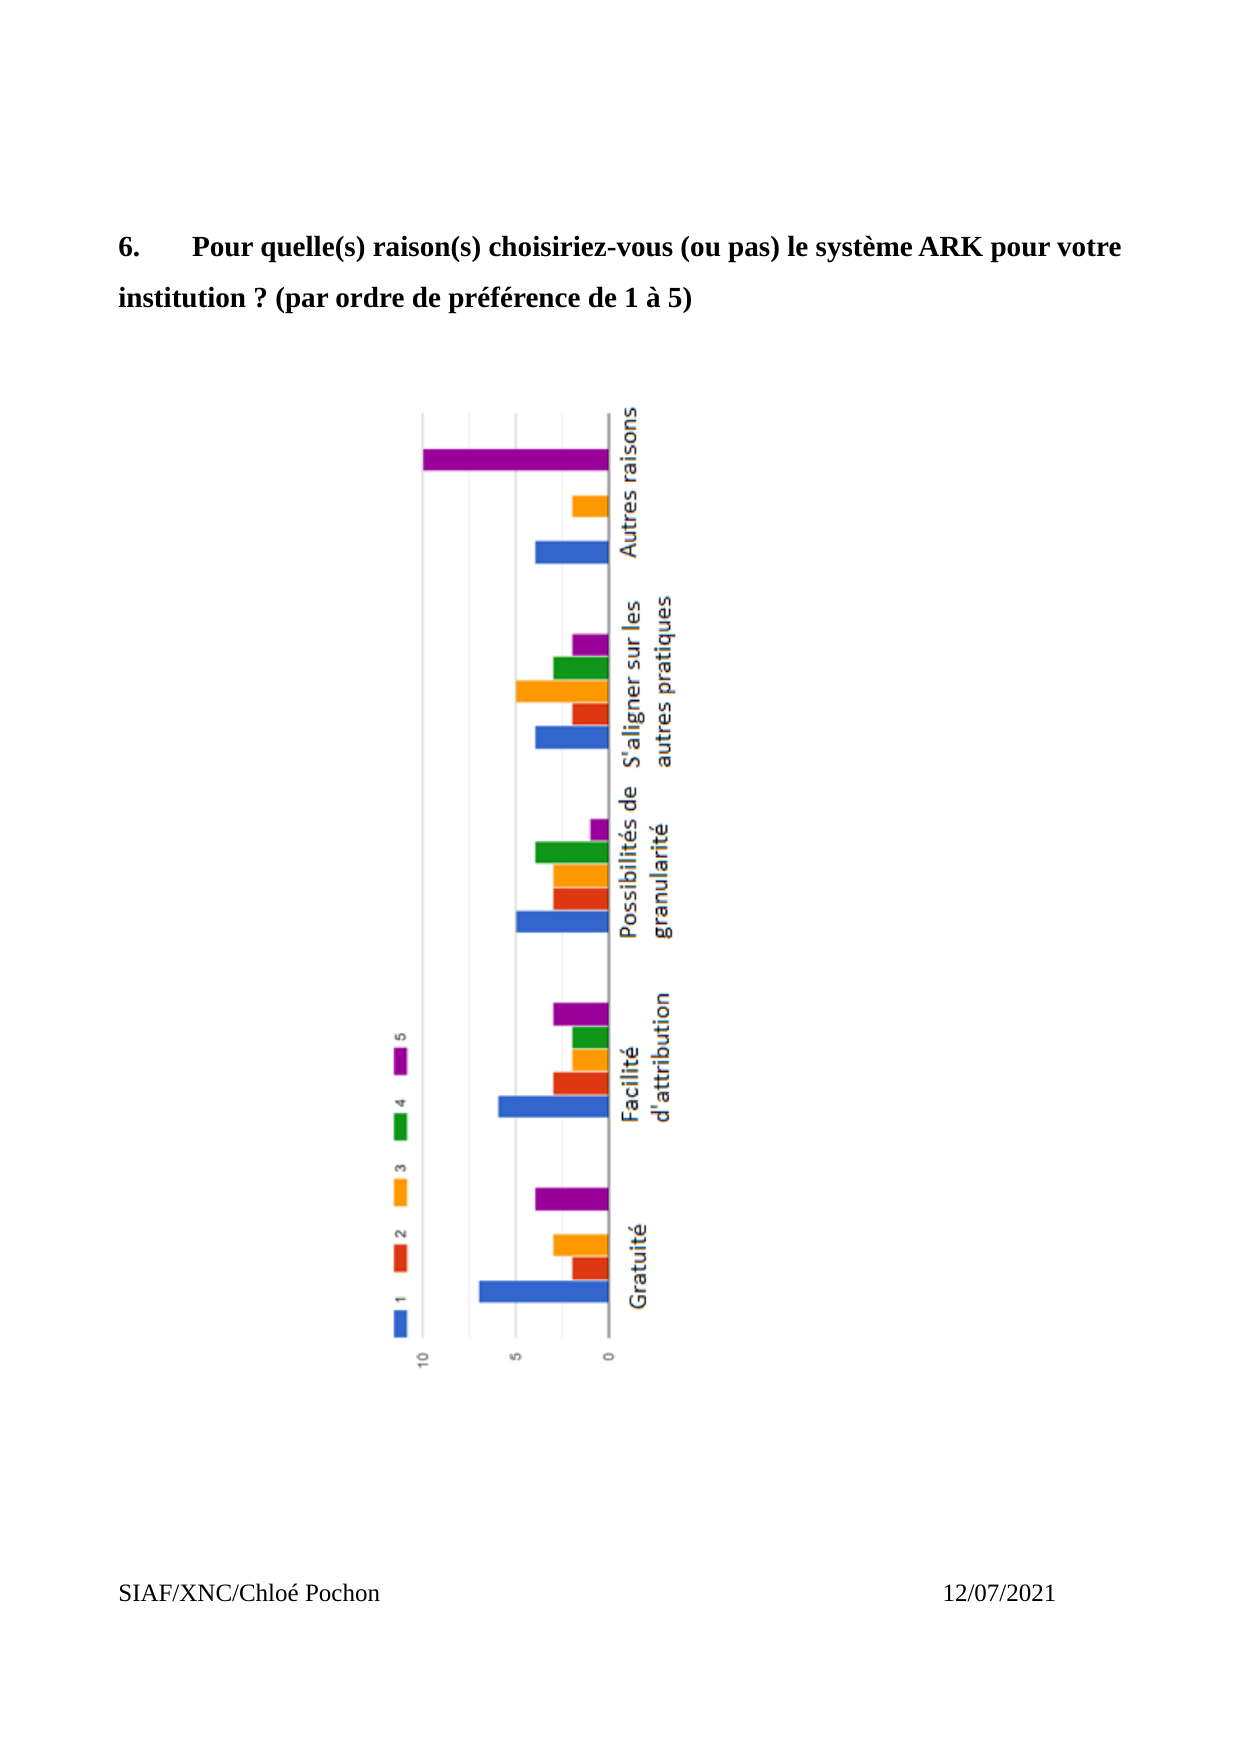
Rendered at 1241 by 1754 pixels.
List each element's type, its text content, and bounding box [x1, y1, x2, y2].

picture [334, 343, 720, 1396]
subtitle 6. Pour quelle(s) raison(s) choisiriez-vous (ou pas) le système ARK pour votre institution ? (par ordre de préférence de 1 à 5) [118, 229, 1122, 313]
